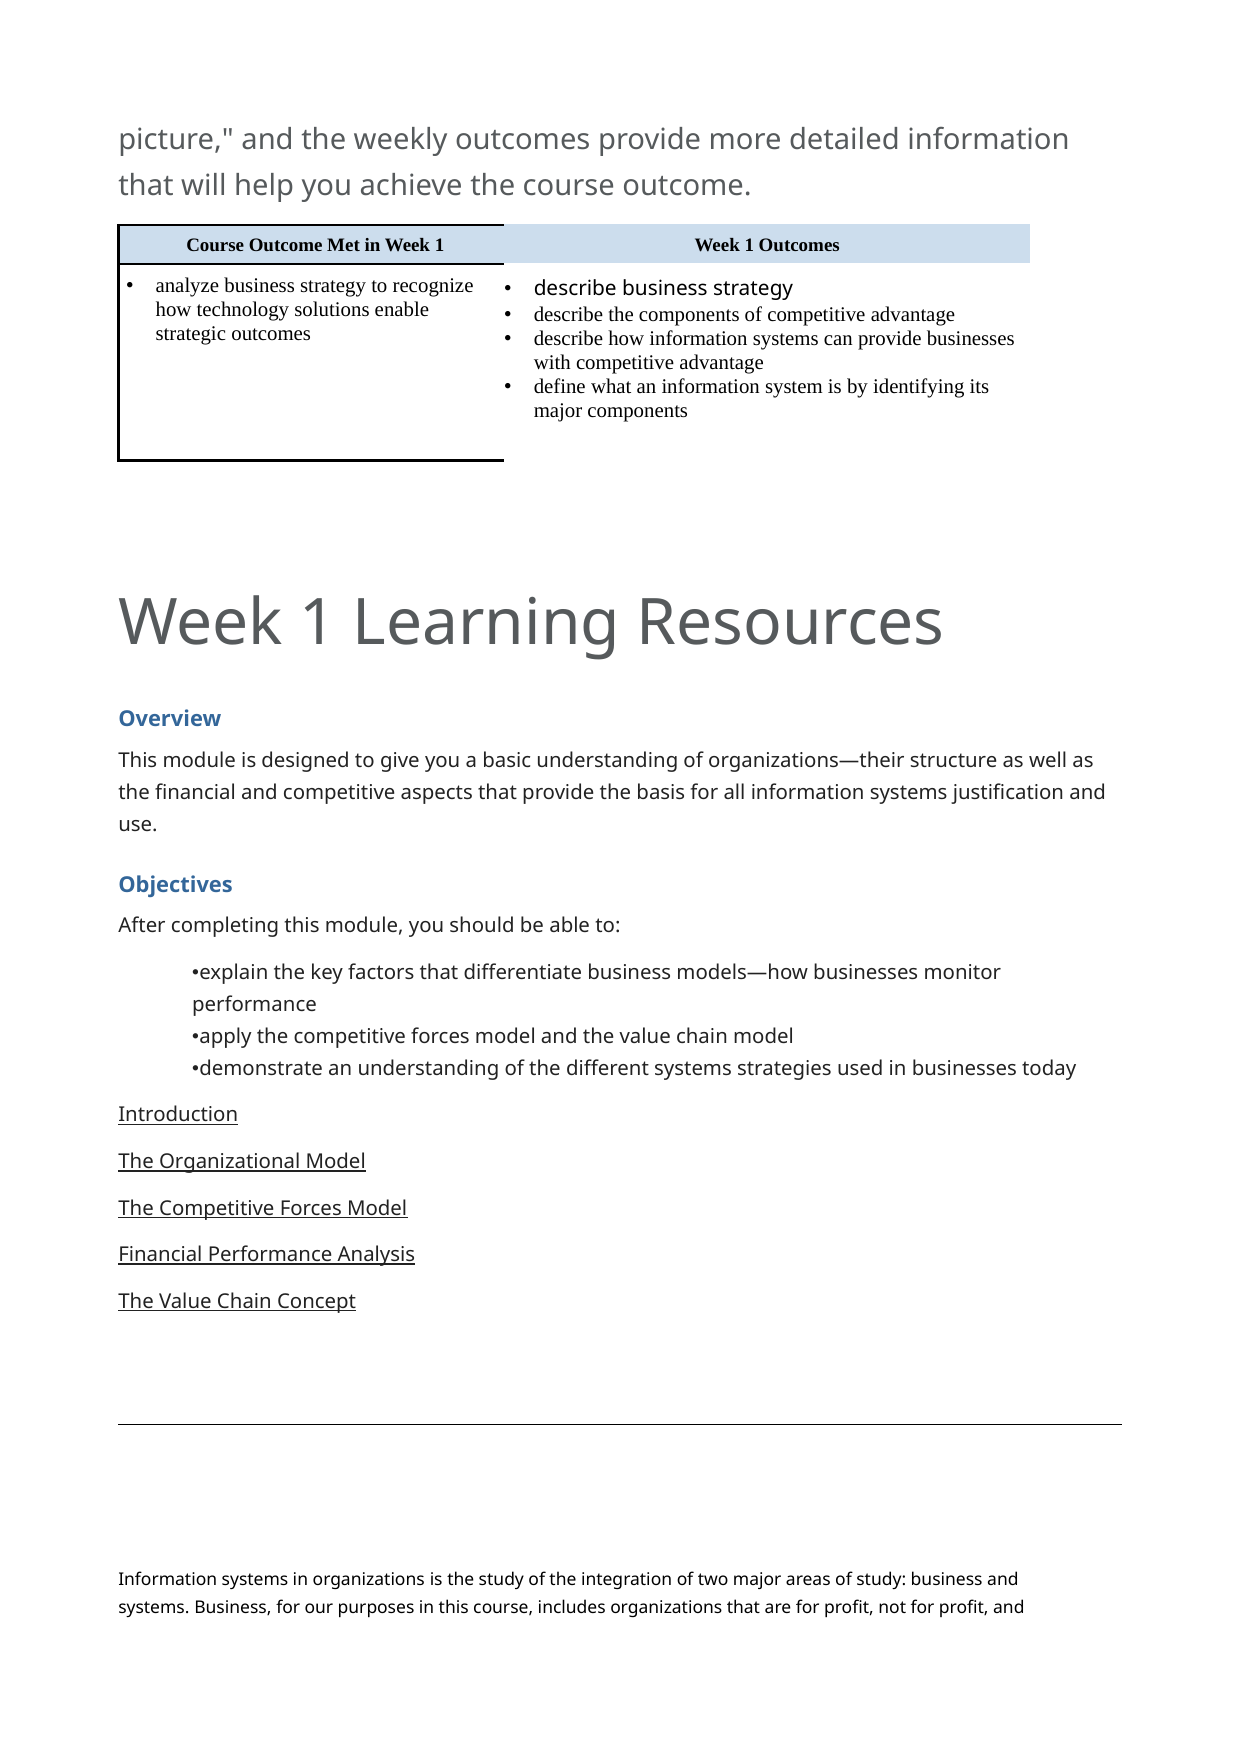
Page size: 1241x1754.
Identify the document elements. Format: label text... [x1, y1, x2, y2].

text The Competitive Forces Model [118, 1193, 1122, 1221]
text Introduction [118, 1100, 1122, 1128]
text The Value Chain Concept [118, 1286, 1122, 1314]
text Financial Performance Analysis [118, 1239, 1122, 1267]
list apply the competitive forces model and the value chain model [118, 1021, 1122, 1049]
list explain the key factors that differentiate business models—how businesses monitor performance [118, 957, 1122, 1017]
text The Organizational Model [118, 1146, 1122, 1174]
table_header Week 1 Outcomes [504, 224, 1030, 263]
subtitle Objectives [118, 868, 1122, 898]
text picture," and the weekly outcomes provide more detailed information that will help you achieve the course outcome. [118, 118, 1122, 203]
table_cell analyze business strategy to recognize how technology solutions enable strategic outcomes [120, 265, 504, 459]
table_header Course Outcome Met in Week 1 [120, 226, 504, 263]
text After completing this module, you should be able to: [118, 911, 1122, 939]
text Information systems in organizations is the study of the integration of two major areas of study: business and systems. Business, for our purposes in this course, includes organizations that are for profit, not for profit, and [118, 1567, 1122, 1618]
table_cell describe business strategy describe the components of competitive advantage describe how information systems can provide businesses with competitive advantage define what an information system is by identifying its major components [504, 263, 1030, 459]
subtitle Overview [118, 703, 1122, 733]
text This module is designed to give you a basic understanding of organizations—their structure as well as the financial and competitive aspects that provide the basis for all information systems justification and use. [118, 746, 1122, 837]
list demonstrate an understanding of the different systems strategies used in businesses today [118, 1053, 1122, 1081]
text Week 1 Learning Resources [118, 576, 1122, 663]
